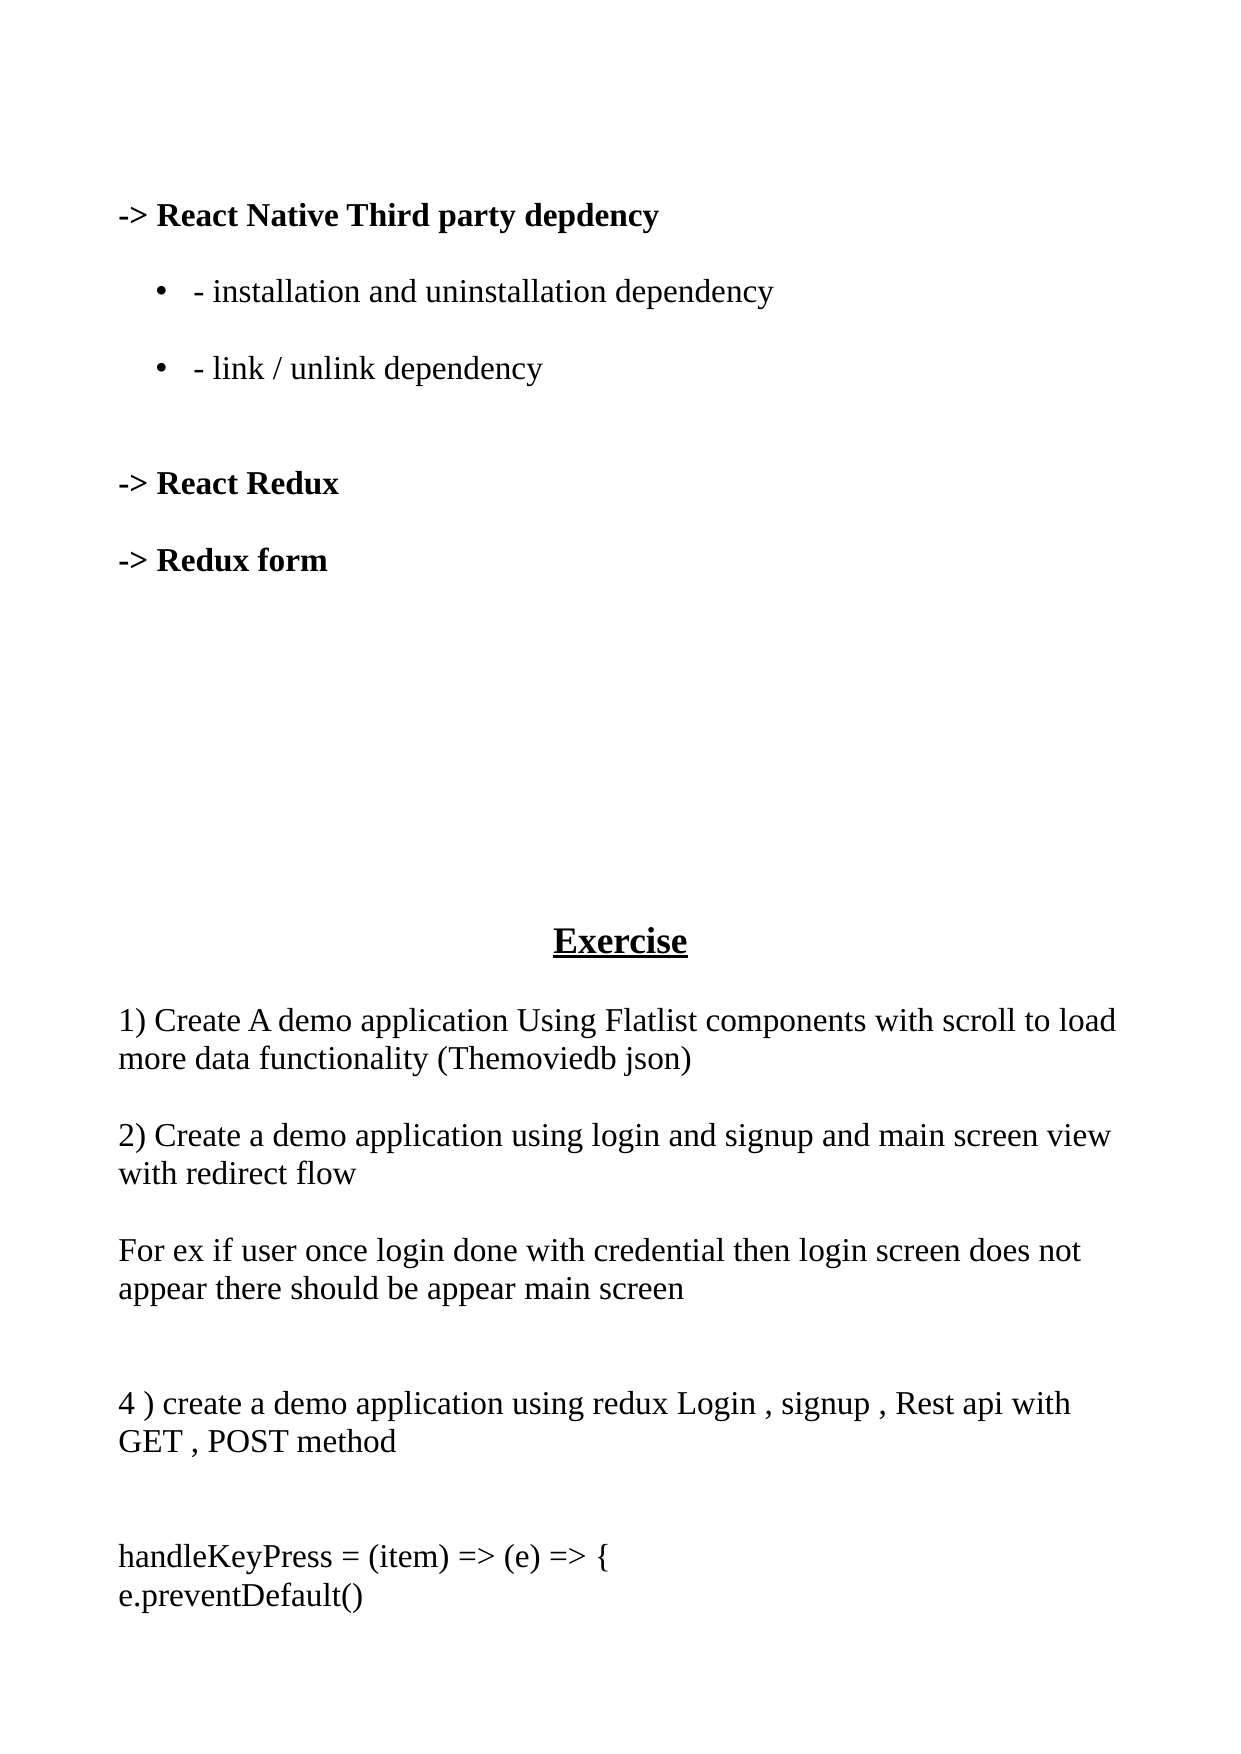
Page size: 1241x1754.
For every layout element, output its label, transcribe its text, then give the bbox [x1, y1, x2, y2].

text handleKeyPress = (item) => (e) => { [118, 1536, 1122, 1575]
text -> React Redux [118, 463, 1122, 501]
text -> React Native Third party depdency [118, 195, 1122, 233]
text 4 ) create a demo application using redux Login , signup , Rest api with GET , POST method [118, 1383, 1122, 1460]
text Exercise [118, 918, 1122, 961]
text -> Redux form [118, 540, 1122, 578]
text e.preventDefault() [118, 1575, 1122, 1613]
list - link / unlink dependency [156, 348, 1122, 386]
list - installation and uninstallation dependency [156, 271, 1122, 310]
text 1) Create A demo application Using Flatlist components with scroll to load more data functionality (Themoviedb json) [118, 1000, 1122, 1076]
text For ex if user once login done with credential then login screen does not appear there should be appear main screen [118, 1230, 1122, 1306]
text 2) Create a demo application using login and signup and main screen view with redirect flow [118, 1115, 1122, 1191]
